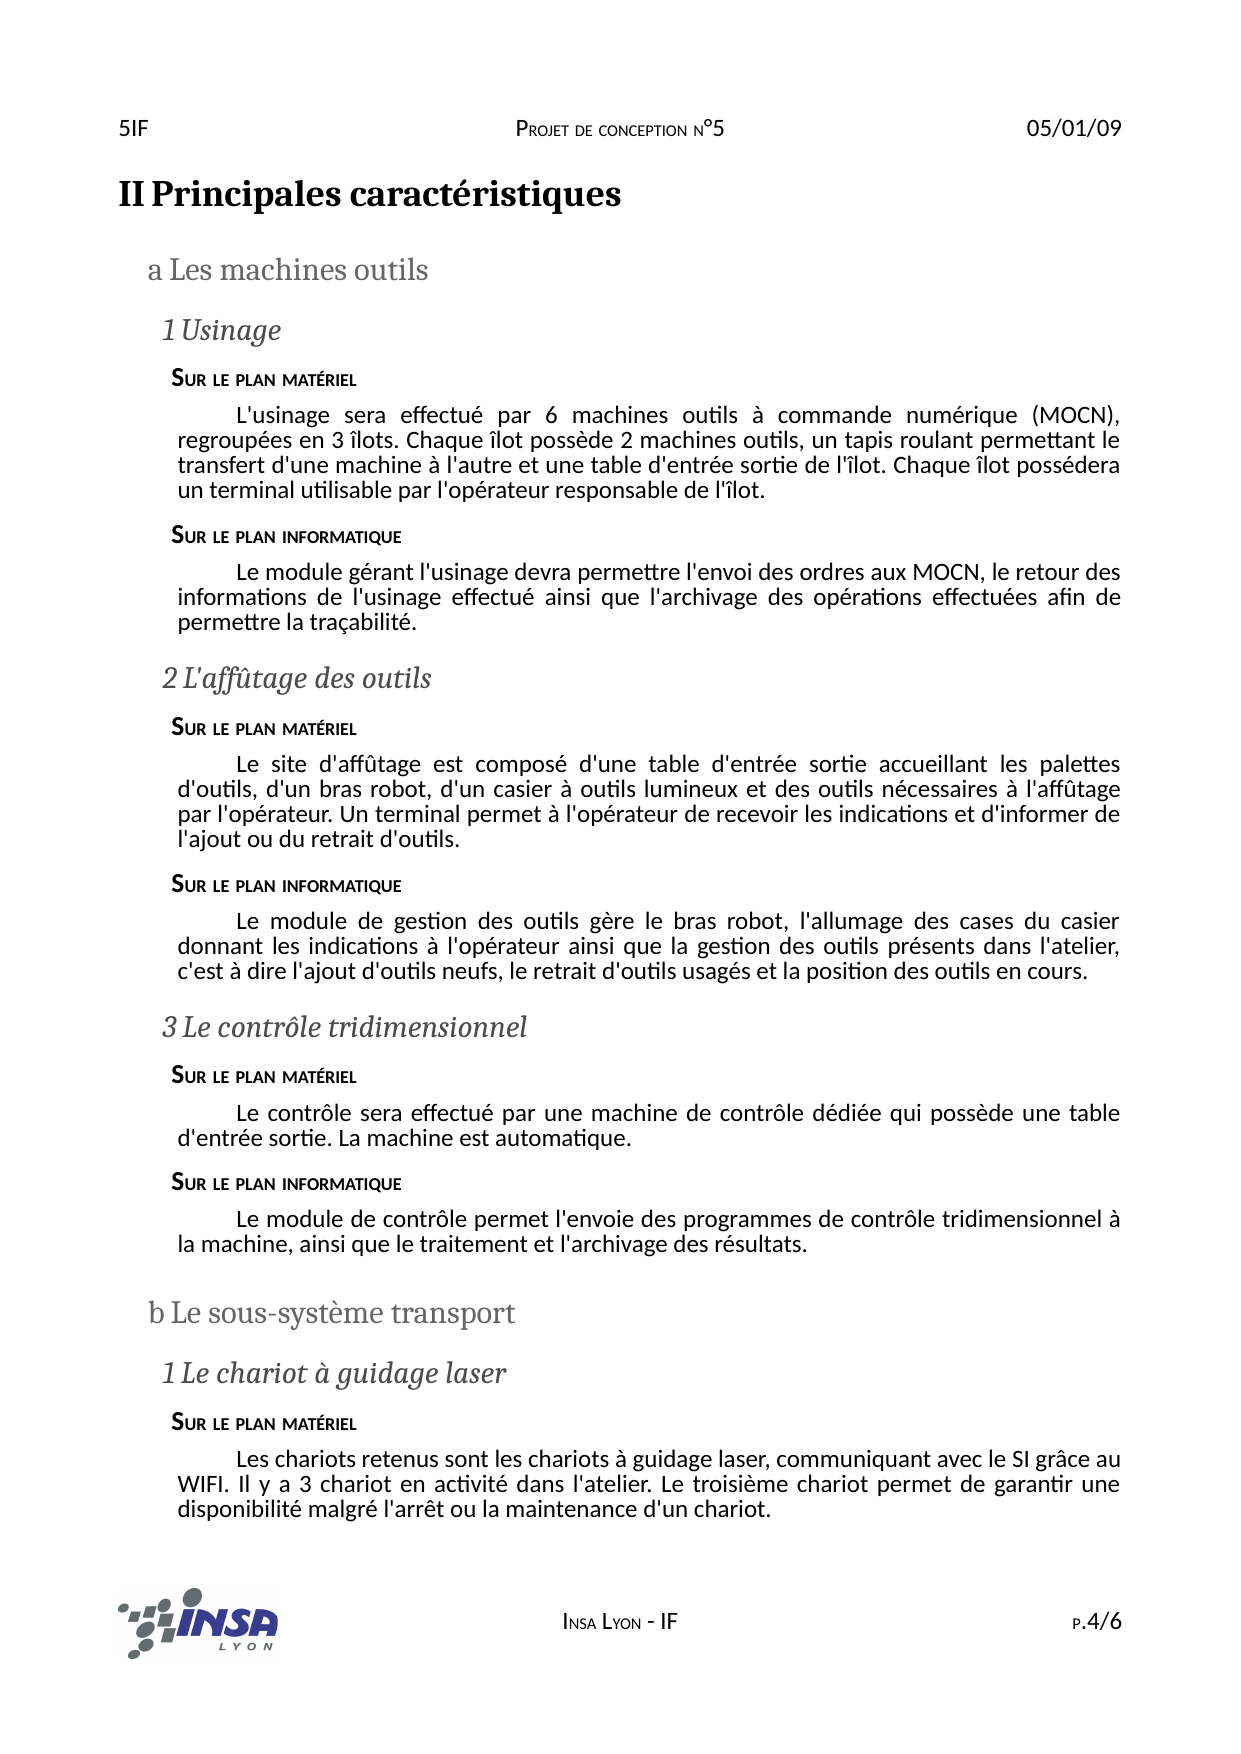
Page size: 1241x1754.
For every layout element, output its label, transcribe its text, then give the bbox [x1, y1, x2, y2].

text Le module de contrôle permet l'envoie des programmes de contrôle tridimensionnel à la machine, ainsi que le traitement et l'archivage des résultats. [177, 1209, 1122, 1259]
subtitle Sur le plan matériel [118, 714, 1122, 742]
subtitle Les machines outils [118, 251, 1122, 288]
text Le module de gestion des outils gère le bras robot, l'allumage des cases du casier donnant les indications à l'opérateur ainsi que la gestion des outils présents dans l'atelier, c'est à dire l'ajout d'outils neufs, le retrait d'outils usagés et la position des outils en cours. [177, 911, 1122, 986]
text Le module gérant l'usinage devra permettre l'envoi des ordres aux MOCN, le retour des informations de l'usinage effectué ainsi que l'archivage des opérations effectuées afin de permettre la traçabilité. [177, 562, 1122, 637]
subtitle Sur le plan informatique [118, 1170, 1122, 1197]
subtitle Usinage [118, 312, 1122, 348]
subtitle Sur le plan informatique [118, 871, 1122, 899]
subtitle Le chariot à guidage laser [118, 1356, 1122, 1392]
subtitle Sur le plan matériel [118, 1063, 1122, 1090]
picture [118, 1588, 278, 1659]
text Le contrôle sera effectué par une machine de contrôle dédiée qui possède une table d'entrée sortie. La machine est automatique. [177, 1102, 1122, 1152]
text Les chariots retenus sont les chariots à guidage laser, communiquant avec le SI grâce au WIFI. Il y a 3 chariot en activité dans l'atelier. Le troisième chariot permet de garantir une disponibilité malgré l'arrêt ou la maintenance d'un chariot. [177, 1448, 1122, 1523]
subtitle Le sous-système transport [118, 1294, 1122, 1332]
subtitle L'affûtage des outils [118, 661, 1122, 697]
text Le site d'affûtage est composé d'une table d'entrée sortie accueillant les palettes d'outils, d'un bras robot, d'un casier à outils lumineux et des outils nécessaires à l'affûtage par l'opérateur. Un terminal permet à l'opérateur de recevoir les indications et d'informer de l'ajout ou du retrait d'outils. [177, 754, 1122, 854]
text L'usinage sera effectué par 6 machines outils à commande numérique (MOCN), regroupées en 3 îlots. Chaque îlot possède 2 machines outils, un tapis roulant permettant le transfert d'une machine à l'autre et une table d'entrée sortie de l'îlot. Chaque îlot possédera un terminal utilisable par l'opérateur responsable de l'îlot. [177, 405, 1122, 505]
subtitle Le contrôle tridimensionnel [118, 1009, 1122, 1045]
subtitle Sur le plan matériel [118, 1409, 1122, 1437]
subtitle Sur le plan matériel [118, 366, 1122, 393]
subtitle Sur le plan informatique [118, 523, 1122, 550]
subtitle Principales caractéristiques [118, 173, 1122, 216]
